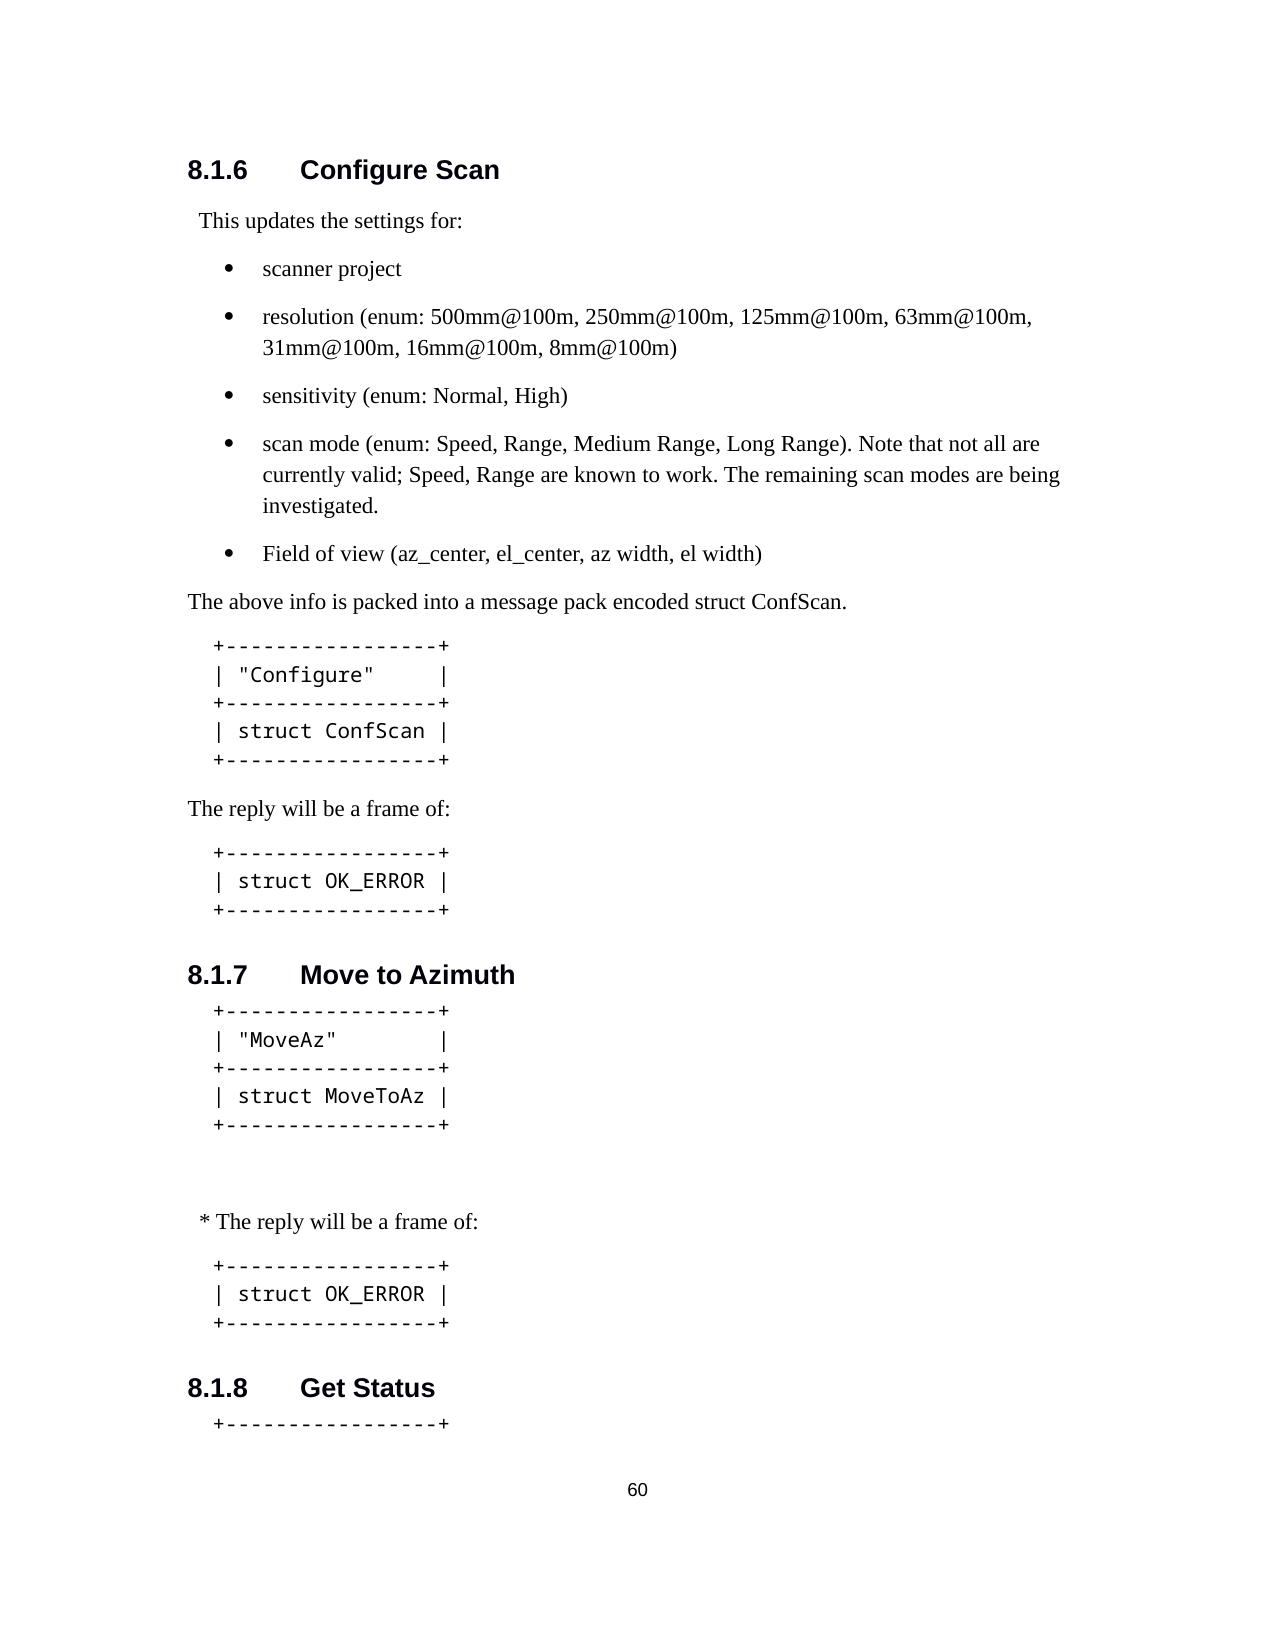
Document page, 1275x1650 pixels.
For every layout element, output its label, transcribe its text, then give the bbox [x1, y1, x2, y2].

text +-----------------+ [187, 1251, 1087, 1279]
text +-----------------+ [187, 895, 1087, 923]
text +-----------------+ [187, 838, 1087, 866]
text +-----------------+ [187, 1053, 1087, 1082]
text The reply will be a frame of: [187, 790, 1087, 821]
list sensitivity (enum: Normal, High) [225, 377, 1087, 408]
text This updates the settings for: [187, 202, 1087, 233]
text +-----------------+ [187, 745, 1087, 773]
text +-----------------+ [187, 688, 1087, 717]
text The above info is packed into a message pack encoded struct ConfScan. [187, 583, 1087, 614]
text +-----------------+ [187, 1308, 1087, 1336]
text +-----------------+ [187, 996, 1087, 1025]
text | "Configure" | [187, 660, 1087, 688]
subtitle Move to Azimuth [187, 954, 1087, 990]
text +-----------------+ [187, 1110, 1087, 1138]
text | struct ConfScan | [187, 717, 1087, 745]
list scan mode (enum: Speed, Range, Medium Range, Long Range). Note that not all are currently valid; Speed, Range are known to work. The remaining scan modes are being investigated. [225, 425, 1087, 519]
list scanner project [225, 250, 1087, 281]
list Field of view (az_center, el_center, az width, el width) [225, 535, 1087, 567]
text | struct OK_ERROR | [187, 866, 1087, 895]
text | "MoveAz" | [187, 1025, 1087, 1053]
text +-----------------+ [187, 1409, 1087, 1438]
subtitle Configure Scan [187, 150, 1087, 185]
text * The reply will be a frame of: [187, 1203, 1087, 1234]
list resolution (enum: 500mm@100m, 250mm@100m, 125mm@100m, 63mm@100m, 31mm@100m, 16mm@100m, 8mm@100m) [225, 298, 1087, 360]
subtitle Get Status [187, 1367, 1087, 1403]
text +-----------------+ [187, 631, 1087, 660]
text | struct OK_ERROR | [187, 1279, 1087, 1308]
text | struct MoveToAz | [187, 1082, 1087, 1110]
